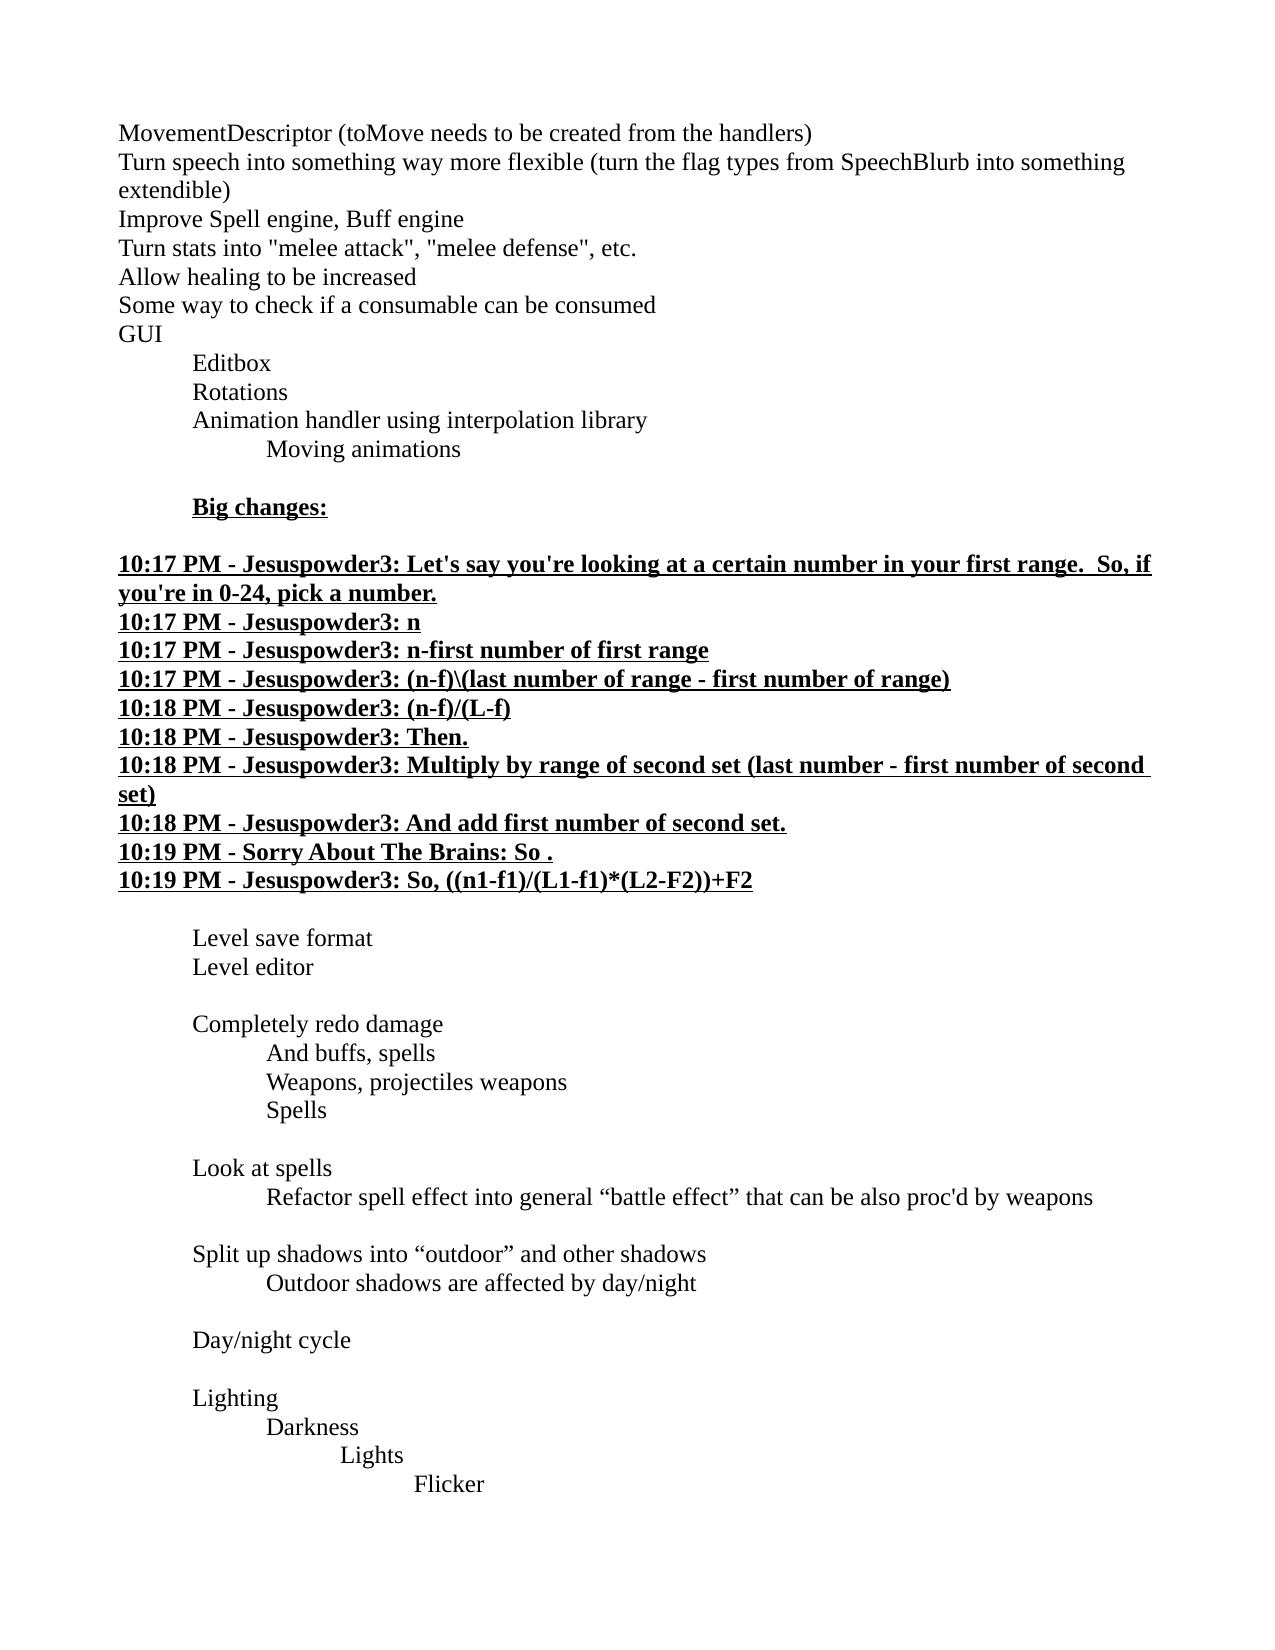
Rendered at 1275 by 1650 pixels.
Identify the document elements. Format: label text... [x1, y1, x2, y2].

text Improve Spell engine, Buff engine [118, 204, 1157, 233]
text Level editor [118, 952, 1157, 981]
text Flicker [118, 1469, 1157, 1498]
text Split up shadows into “outdoor” and other shadows [118, 1239, 1157, 1268]
text Allow healing to be increased [118, 262, 1157, 291]
text 10:17 PM - Jesuspowder3: Let's say you're looking at a certain number in your first range. So, if you're in 0-24, pick a number. [118, 549, 1157, 607]
text Animation handler using interpolation library [118, 406, 1157, 434]
text Look at spells [118, 1153, 1157, 1182]
text Weapons, projectiles weapons [118, 1067, 1157, 1096]
text 10:17 PM - Jesuspowder3: n-first number of first range [118, 636, 1157, 664]
text 10:19 PM - Sorry About The Brains: So . [118, 837, 1157, 866]
text Turn stats into "melee attack", "melee defense", etc. [118, 233, 1157, 262]
text 10:18 PM - Jesuspowder3: Multiply by range of second set (last number - first number of second set) [118, 751, 1157, 808]
text Lighting [118, 1383, 1157, 1412]
text 10:17 PM - Jesuspowder3: (n-f)\(last number of range - first number of range) [118, 664, 1157, 693]
text Editbox [118, 348, 1157, 377]
text GUI [118, 319, 1157, 348]
text Completely redo damage [118, 1009, 1157, 1038]
text Level save format [118, 923, 1157, 952]
text Lights [118, 1441, 1157, 1469]
text 10:18 PM - Jesuspowder3: (n-f)/(L-f) [118, 693, 1157, 722]
text Refactor spell effect into general “battle effect” that can be also proc'd by weapons [118, 1182, 1157, 1211]
text MovementDescriptor (toMove needs to be created from the handlers) [118, 118, 1157, 147]
text Day/night cycle [118, 1326, 1157, 1354]
text Moving animations [118, 434, 1157, 463]
text Big changes: [118, 492, 1157, 521]
text Some way to check if a consumable can be consumed [118, 291, 1157, 319]
text Darkness [118, 1412, 1157, 1441]
text And buffs, spells [118, 1038, 1157, 1067]
text Outdoor shadows are affected by day/night [118, 1268, 1157, 1297]
text 10:18 PM - Jesuspowder3: Then. [118, 722, 1157, 751]
text 10:17 PM - Jesuspowder3: n [118, 607, 1157, 636]
text Spells [118, 1096, 1157, 1124]
text 10:19 PM - Jesuspowder3: So, ((n1-f1)/(L1-f1)*(L2-F2))+F2 [118, 866, 1157, 894]
text Rotations [118, 377, 1157, 406]
text 10:18 PM - Jesuspowder3: And add first number of second set. [118, 808, 1157, 837]
text Turn speech into something way more flexible (turn the flag types from SpeechBlurb into something extendible) [118, 147, 1157, 204]
